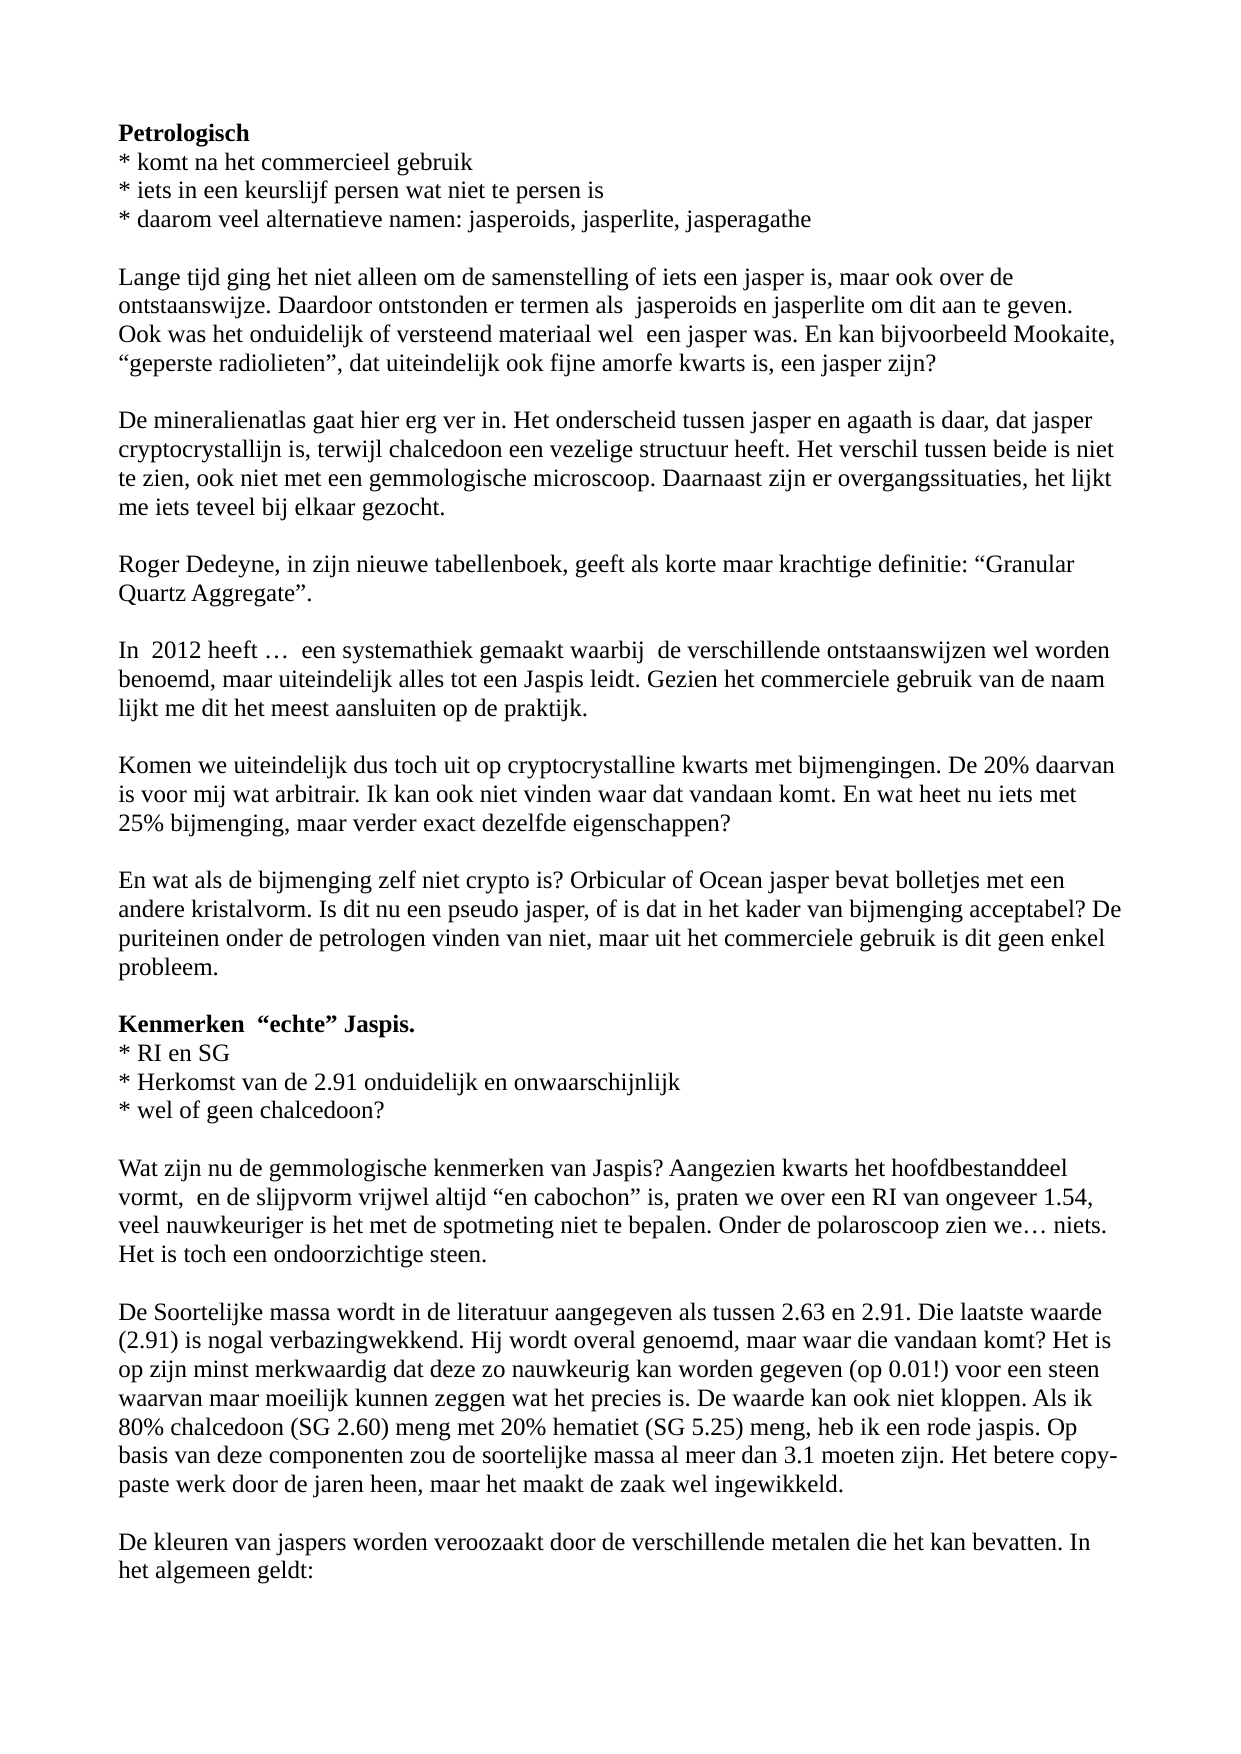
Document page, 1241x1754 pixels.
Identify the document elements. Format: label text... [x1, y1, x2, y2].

text De mineralienatlas gaat hier erg ver in. Het onderscheid tussen jasper en agaath is daar, dat jasper cryptocrystallijn is, terwijl chalcedoon een vezelige structuur heeft. Het verschil tussen beide is niet te zien, ook niet met een gemmologische microscoop. Daarnaast zijn er overgangssituaties, het lijkt [118, 406, 1122, 492]
text Wat zijn nu de gemmologische kenmerken van Jaspis? Aangezien kwarts het hoofdbestanddeel vormt, en de slijpvorm vrijwel altijd “en cabochon” is, praten we over een RI van ongeveer 1.54, veel nauwkeuriger is het met de spotmeting niet te bepalen. Onder de polaroscoop zien we… niets. Het is toch een ondoorzichtige steen. [118, 1153, 1122, 1268]
text De kleuren van jaspers worden veroozaakt door de verschillende metalen die het kan bevatten. In het algemeen geldt: [118, 1527, 1122, 1584]
text * komt na het commercieel gebruik [118, 147, 1122, 176]
text * daarom veel alternatieve namen: jasperoids, jasperlite, jasperagathe [118, 204, 1122, 233]
text Lange tijd ging het niet alleen om de samenstelling of iets een jasper is, maar ook over de ontstaanswijze. Daardoor ontstonden er termen als jasperoids en jasperlite om dit aan te geven. Ook was het onduidelijk of versteend materiaal wel een jasper was. En kan bijvoorbeeld Mookaite, “geperste radiolieten”, dat uiteindelijk ook fijne amorfe kwarts is, een jasper zijn? [118, 262, 1122, 377]
text Komen we uiteindelijk dus toch uit op cryptocrystalline kwarts met bijmengingen. De 20% daarvan is voor mij wat arbitrair. Ik kan ook niet vinden waar dat vandaan komt. En wat heet nu iets met 25% bijmenging, maar verder exact dezelfde eigenschappen? [118, 751, 1122, 837]
text In 2012 heeft … een systemathiek gemaakt waarbij de verschillende ontstaanswijzen wel worden benoemd, maar uiteindelijk alles tot een Jaspis leidt. Gezien het commerciele gebruik van de naam lijkt me dit het meest aansluiten op de praktijk. [118, 636, 1122, 722]
text * Herkomst van de 2.91 onduidelijk en onwaarschijnlijk [118, 1067, 1122, 1096]
text Kenmerken “echte” Jaspis. [118, 1009, 1122, 1038]
text * RI en SG [118, 1038, 1122, 1067]
text Roger Dedeyne, in zijn nieuwe tabellenboek, geeft als korte maar krachtige definitie: “Granular Quartz Aggregate”. [118, 549, 1122, 607]
text Petrologisch [118, 118, 1122, 147]
text * wel of geen chalcedoon? [118, 1096, 1122, 1124]
text me iets teveel bij elkaar gezocht. [118, 492, 1122, 521]
text En wat als de bijmenging zelf niet crypto is? Orbicular of Ocean jasper bevat bolletjes met een andere kristalvorm. Is dit nu een pseudo jasper, of is dat in het kader van bijmenging acceptabel? De puriteinen onder de petrologen vinden van niet, maar uit het commerciele gebruik is dit geen enkel probleem. [118, 866, 1122, 981]
text * iets in een keurslijf persen wat niet te persen is [118, 176, 1122, 204]
text De Soortelijke massa wordt in de literatuur aangegeven als tussen 2.63 en 2.91. Die laatste waarde (2.91) is nogal verbazingwekkend. Hij wordt overal genoemd, maar waar die vandaan komt? Het is op zijn minst merkwaardig dat deze zo nauwkeurig kan worden gegeven (op 0.01!) voor een steen waarvan maar moeilijk kunnen zeggen wat het precies is. De waarde kan ook niet kloppen. Als ik 80% chalcedoon (SG 2.60) meng met 20% hematiet (SG 5.25) meng, heb ik een rode jaspis. Op basis van deze componenten zou de soortelijke massa al meer dan 3.1 moeten zijn. Het betere copy-paste werk door de jaren heen, maar het maakt de zaak wel ingewikkeld. [118, 1297, 1122, 1498]
